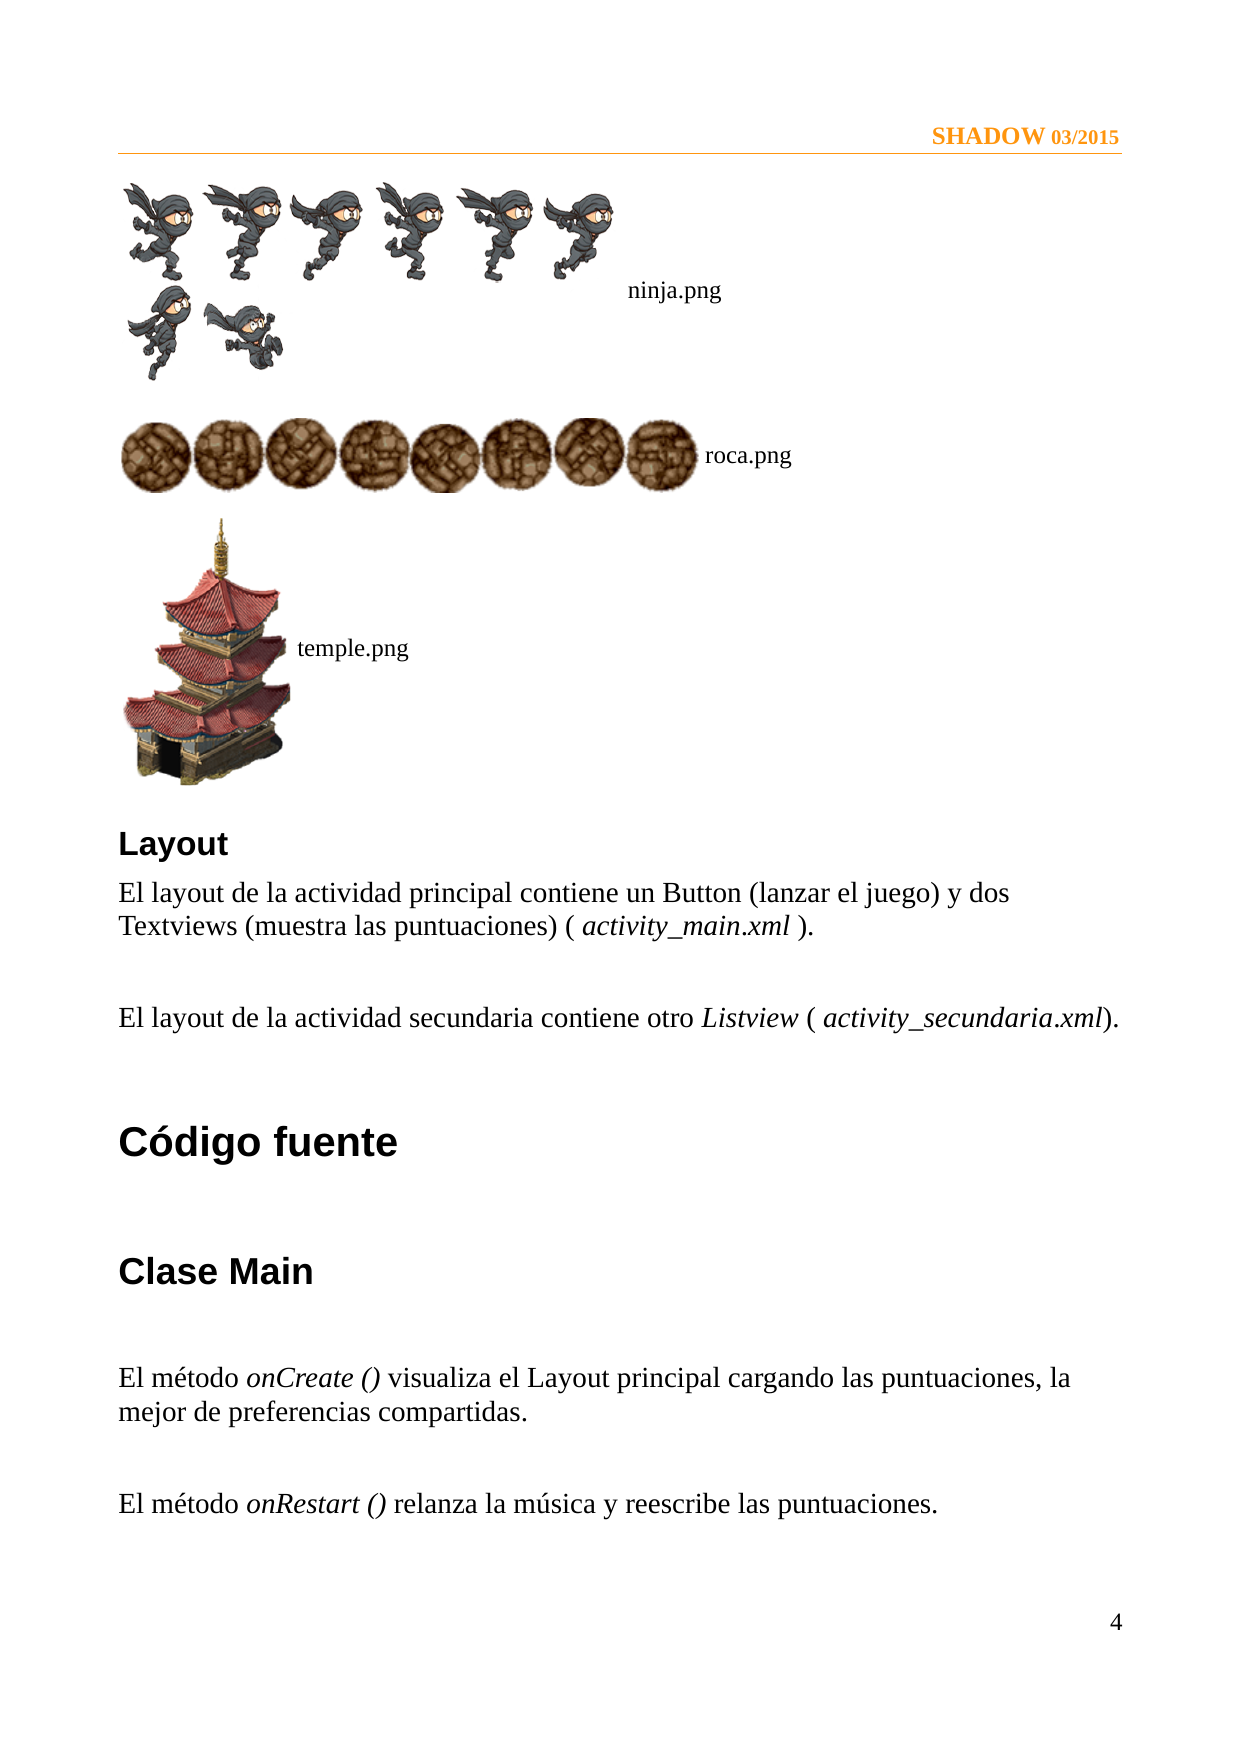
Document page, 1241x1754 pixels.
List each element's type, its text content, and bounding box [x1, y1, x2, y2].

text El layout de la actividad secundaria contiene otro Listview ( activity_secundaria.xml). [118, 1000, 1122, 1034]
text El método onRestart () relanza la música y reescribe las puntuaciones. [118, 1486, 1122, 1519]
subtitle Layout [118, 823, 1122, 862]
title Código fuente [118, 1117, 1122, 1165]
text temple.png [291, 633, 1122, 662]
picture [118, 182, 622, 384]
text El layout de la actividad principal contiene un Button (lanzar el juego) y dos Textviews (muestra las puntuaciones) ( activity_main.xml ). [118, 875, 1122, 942]
picture [123, 514, 291, 790]
text ninja.png [622, 275, 1122, 304]
text El método onCreate () visualiza el Layout principal cargando las puntuaciones, la mejor de preferencias compartidas. [118, 1360, 1122, 1427]
picture [121, 418, 699, 493]
text roca.png [699, 440, 1122, 469]
subtitle Clase Main [118, 1249, 1122, 1292]
